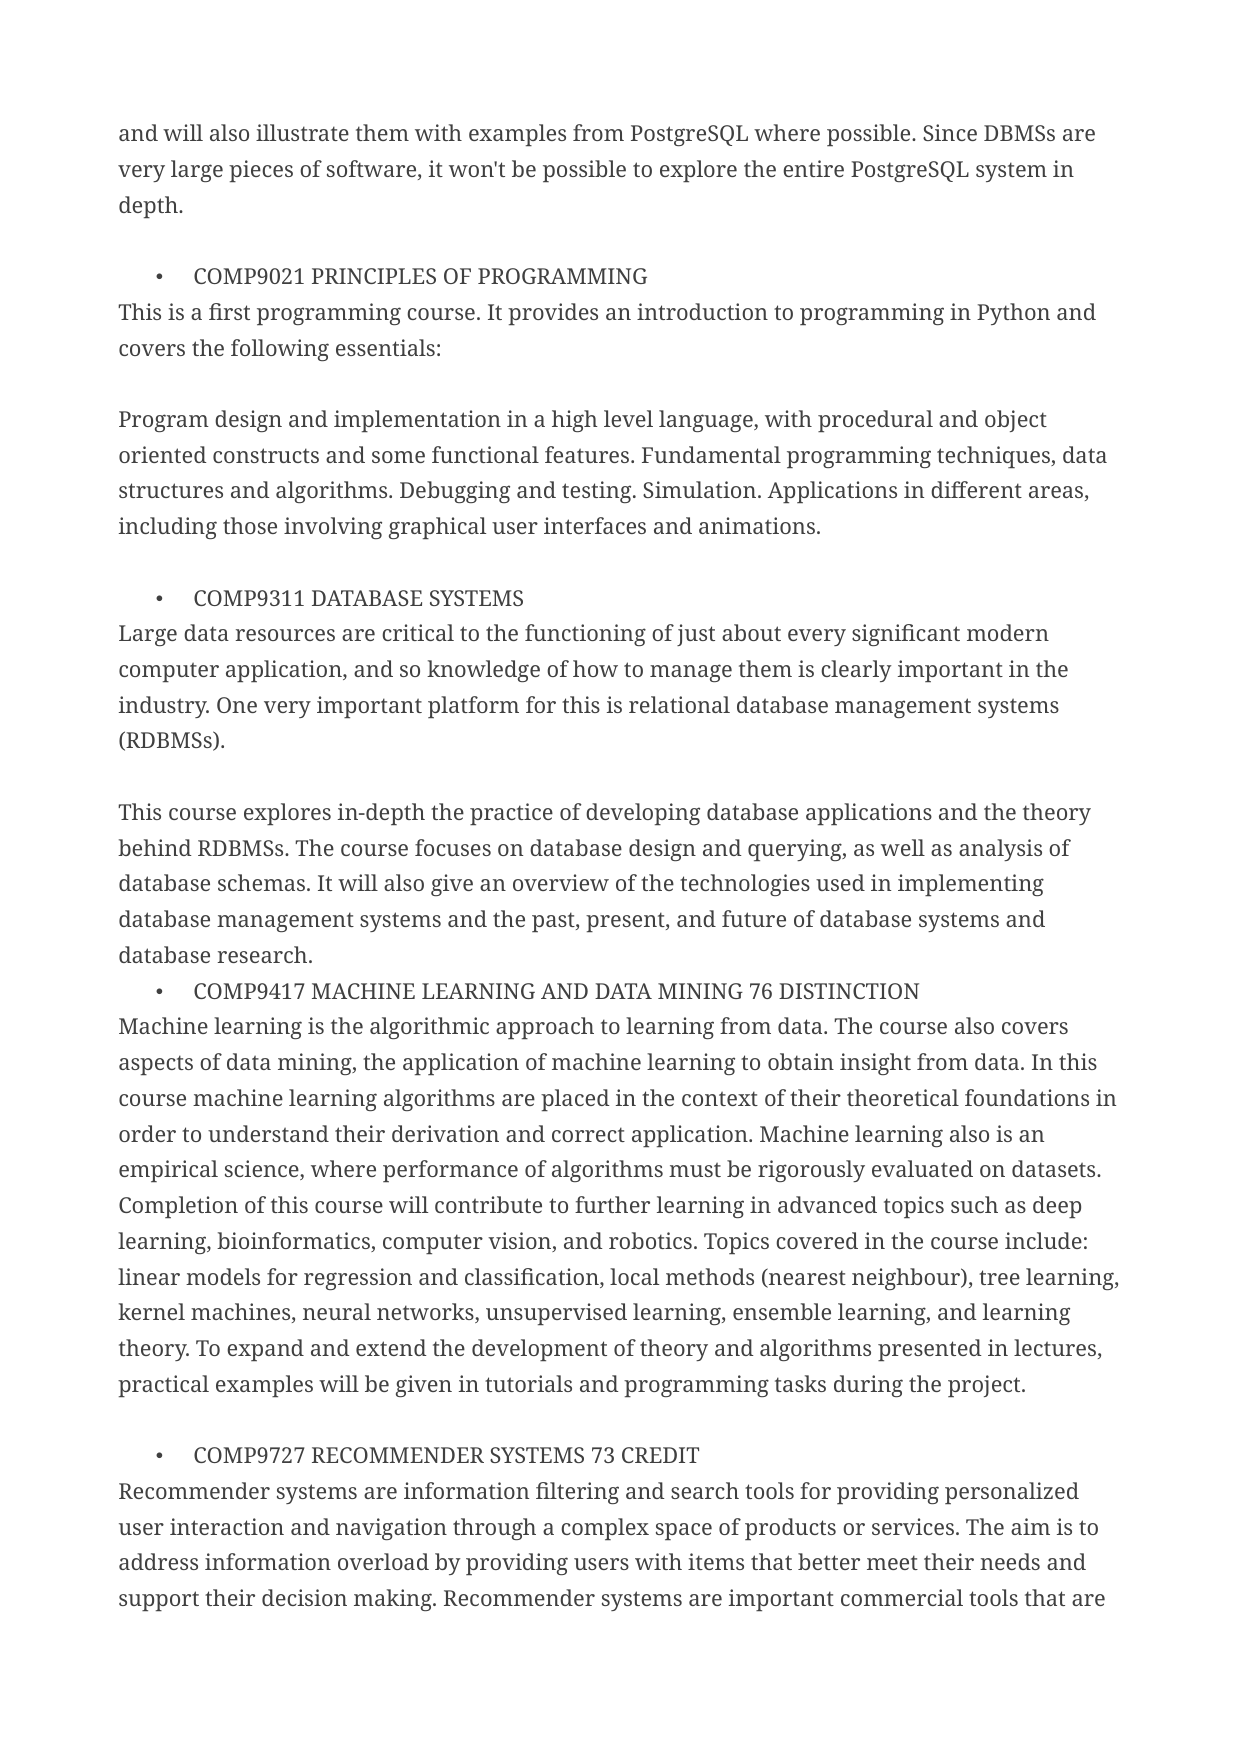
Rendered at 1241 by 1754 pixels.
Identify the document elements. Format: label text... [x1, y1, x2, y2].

text Recommender systems are information filtering and search tools for providing personalized user interaction and navigation through a complex space of products or services. The aim is to address information overload by providing users with items that better meet their needs and support their decision making. Recommender systems are important commercial tools that are [118, 1476, 1122, 1613]
text Machine learning is the algorithmic approach to learning from data. The course also covers aspects of data mining, the application of machine learning to obtain insight from data. In this course machine learning algorithms are placed in the context of their theoretical foundations in order to understand their derivation and correct application. Machine learning also is an empirical science, where performance of algorithms must be rigorously evaluated on datasets. Completion of this course will contribute to further learning in advanced topics such as deep learning, bioinformatics, computer vision, and robotics. Topics covered in the course include: linear models for regression and classification, local methods (nearest neighbour), tree learning, kernel machines, neural networks, unsupervised learning, ensemble learning, and learning theory. To expand and extend the development of theory and algorithms presented in lectures, practical examples will be given in tutorials and programming tasks during the project. [118, 1011, 1122, 1398]
text Large data resources are critical to the functioning of just about every significant modern computer application, and so knowledge of how to manage them is clearly important in the industry. One very important platform for this is relational database management systems (RDBMSs). [118, 618, 1122, 755]
text This course explores in-depth the practice of developing database applications and the theory behind RDBMSs. The course focuses on database design and querying, as well as analysis of database schemas. It will also give an overview of the technologies used in implementing database management systems and the past, present, and future of database systems and database research. [118, 797, 1122, 970]
text Program design and implementation in a high level language, with procedural and object oriented constructs and some functional features. Fundamental programming techniques, data structures and algorithms. Debugging and testing. Simulation. Applications in different areas, including those involving graphical user interfaces and animations. [118, 404, 1122, 541]
list COMP9727 RECOMMENDER SYSTEMS 73 CREDIT [156, 1440, 1122, 1470]
text This is a first programming course. It provides an introduction to programming in Python and covers the following essentials: [118, 297, 1122, 362]
list COMP9021 PRINCIPLES OF PROGRAMMING [156, 261, 1122, 291]
list COMP9417 MACHINE LEARNING AND DATA MINING 76 DISTINCTION [156, 976, 1122, 1005]
list COMP9311 DATABASE SYSTEMS [156, 583, 1122, 612]
text and will also illustrate them with examples from PostgreSQL where possible. Since DBMSs are very large pieces of software, it won't be possible to explore the entire PostgreSQL system in depth. [118, 118, 1122, 219]
